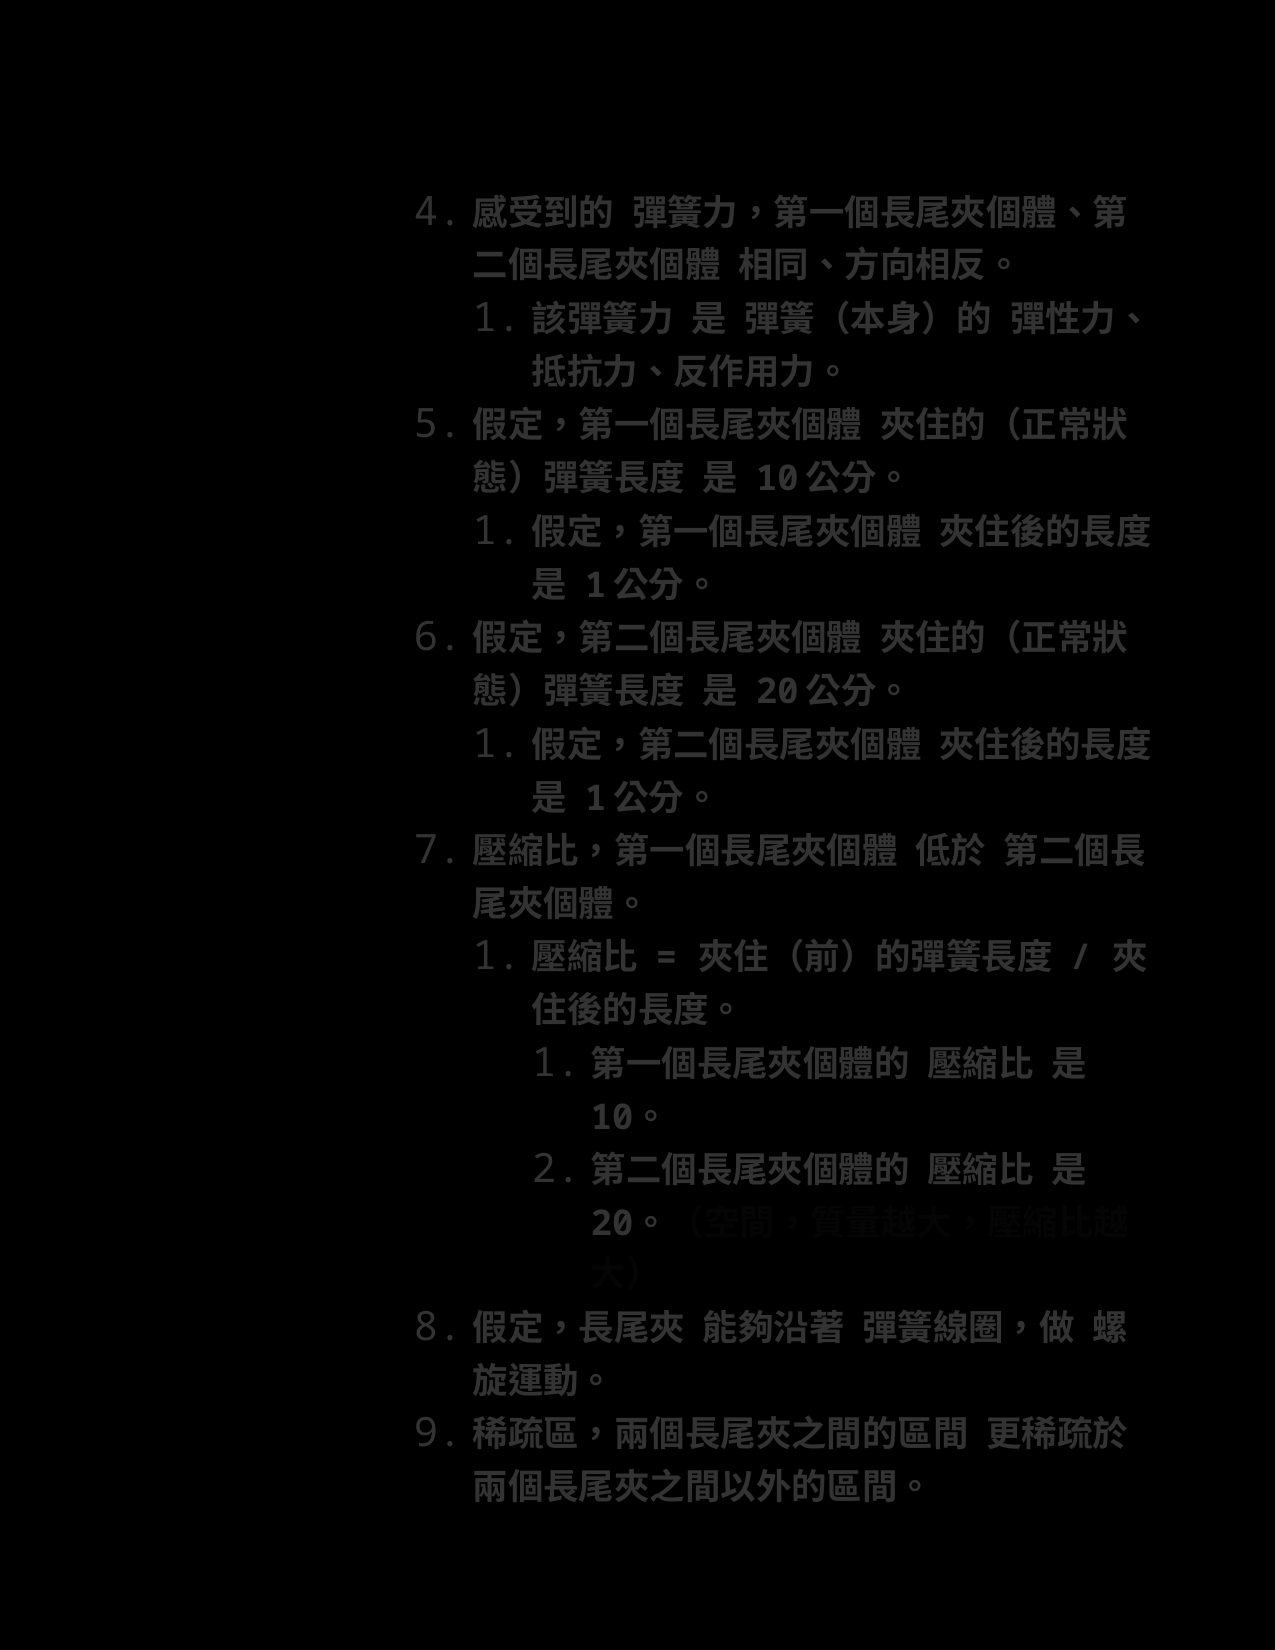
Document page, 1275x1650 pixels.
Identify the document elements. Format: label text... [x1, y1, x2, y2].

list 假定，長尾夾 能夠沿著 彈簧線圈，做 螺旋運動。 [413, 1297, 1157, 1403]
list 假定，第一個長尾夾個體 夾住的（正常狀態）彈簧長度 是 10公分。 [413, 394, 1157, 501]
list 感受到的 彈簧力，第一個長尾夾個體、第二個長尾夾個體 相同、方向相反。 [413, 182, 1157, 288]
list 第一個長尾夾個體的 壓縮比 是 10。 [532, 1033, 1157, 1139]
list 稀疏區，兩個長尾夾之間的區間 更稀疏於 兩個長尾夾之間以外的區間。 [413, 1403, 1157, 1510]
list 第二個長尾夾個體的 壓縮比 是 20。（空間，質量越大，壓縮比越大） [532, 1139, 1157, 1297]
list 該彈簧力 是 彈簧（本身）的 彈性力、抵抗力、反作用力。 [472, 288, 1157, 394]
list 假定，第一個長尾夾個體 夾住後的長度 是 1公分。 [472, 501, 1157, 607]
list 壓縮比，第一個長尾夾個體 低於 第二個長尾夾個體。 [413, 820, 1157, 927]
list 壓縮比 = 夾住（前）的彈簧長度 / 夾住後的長度。 [472, 927, 1157, 1033]
list 假定，第二個長尾夾個體 夾住的（正常狀態）彈簧長度 是 20公分。 [413, 607, 1157, 714]
list 假定，第二個長尾夾個體 夾住後的長度 是 1公分。 [472, 714, 1157, 820]
